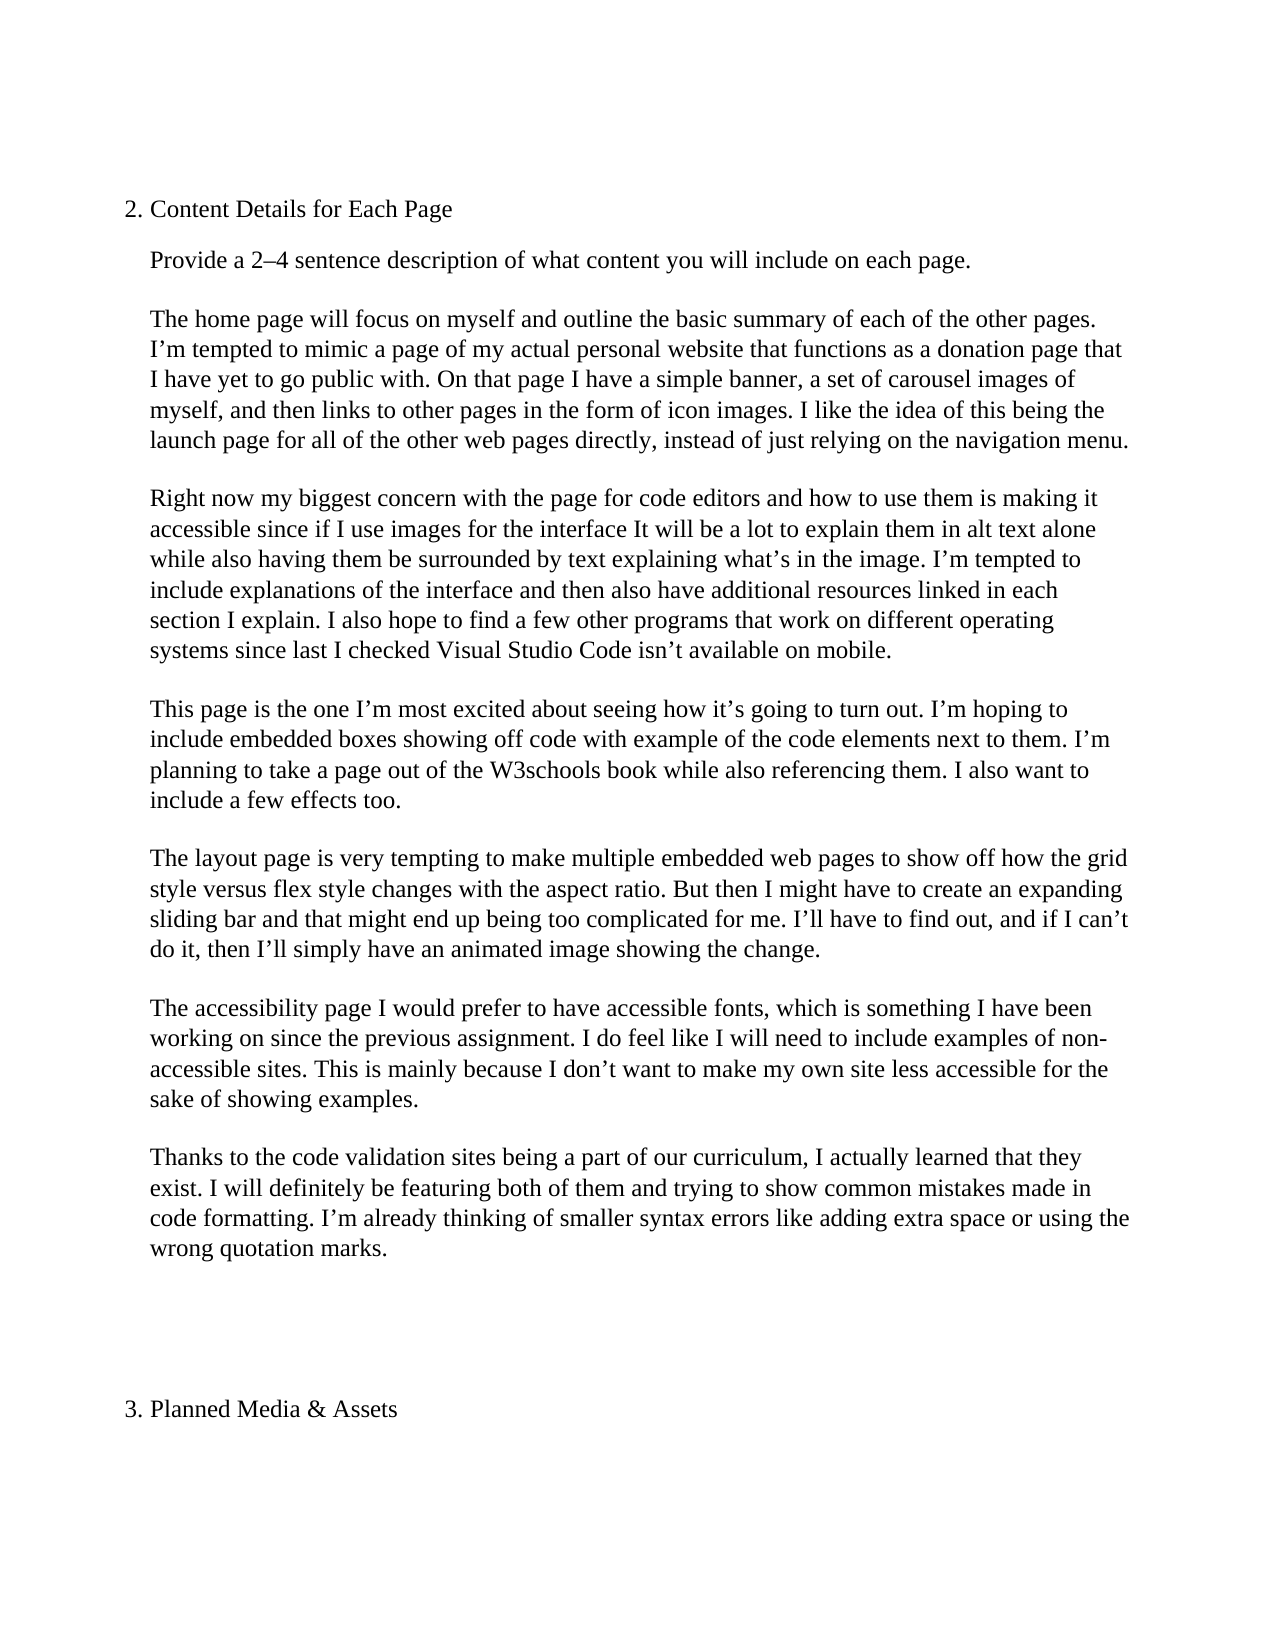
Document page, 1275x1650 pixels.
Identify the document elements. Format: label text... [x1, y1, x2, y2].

text Thanks to the code validation sites being a part of our curriculum, I actually learned that they exist. I will definitely be featuring both of them and trying to show common mistakes made in code formatting. I’m already thinking of smaller syntax errors like adding extra space or using the wrong quotation marks. [149, 1142, 1130, 1262]
list Content Details for Each Page [124, 194, 962, 223]
text The home page will focus on myself and outline the basic summary of each of the other pages. I’m tempted to mimic a page of my actual personal website that functions as a donation page that I have yet to go public with. On that page I have a simple banner, a set of carousel images of myself, and then links to other pages in the form of icon images. I like the idea of this being the launch page for all of the other web pages directly, instead of just relying on the navigation menu. [149, 304, 1130, 454]
text Right now my biggest concern with the page for code editors and how to use them is making it accessible since if I use images for the interface It will be a lot to explain them in alt text alone while also having them be surrounded by text explaining what’s in the image. I’m tempted to include explanations of the interface and then also have additional resources linked in each section I explain. I also hope to find a few other programs that work on different operating systems since last I checked Visual Studio Code isn’t available on mobile. [149, 483, 1130, 664]
text Provide a 2–4 sentence description of what content you will include on each page. [149, 245, 1130, 274]
list Planned Media & Assets [124, 1394, 962, 1423]
text This page is the one I’m most excited about seeing how it’s going to turn out. I’m hoping to include embedded boxes showing off code with example of the code elements next to them. I’m planning to take a page out of the W3schools book while also referencing them. I also want to include a few effects too. [149, 694, 1130, 814]
text The accessibility page I would prefer to have accessible fonts, which is something I have been working on since the previous assignment. I do feel like I will need to include examples of non-accessible sites. This is mainly because I don’t want to make my own site less accessible for the sake of showing examples. [149, 993, 1130, 1113]
text The layout page is very tempting to make multiple embedded web pages to show off how the grid style versus flex style changes with the aspect ratio. But then I might have to create an expanding sliding bar and that might end up being too complicated for me. I’ll have to find out, and if I can’t do it, then I’ll simply have an animated image showing the change. [149, 843, 1130, 963]
